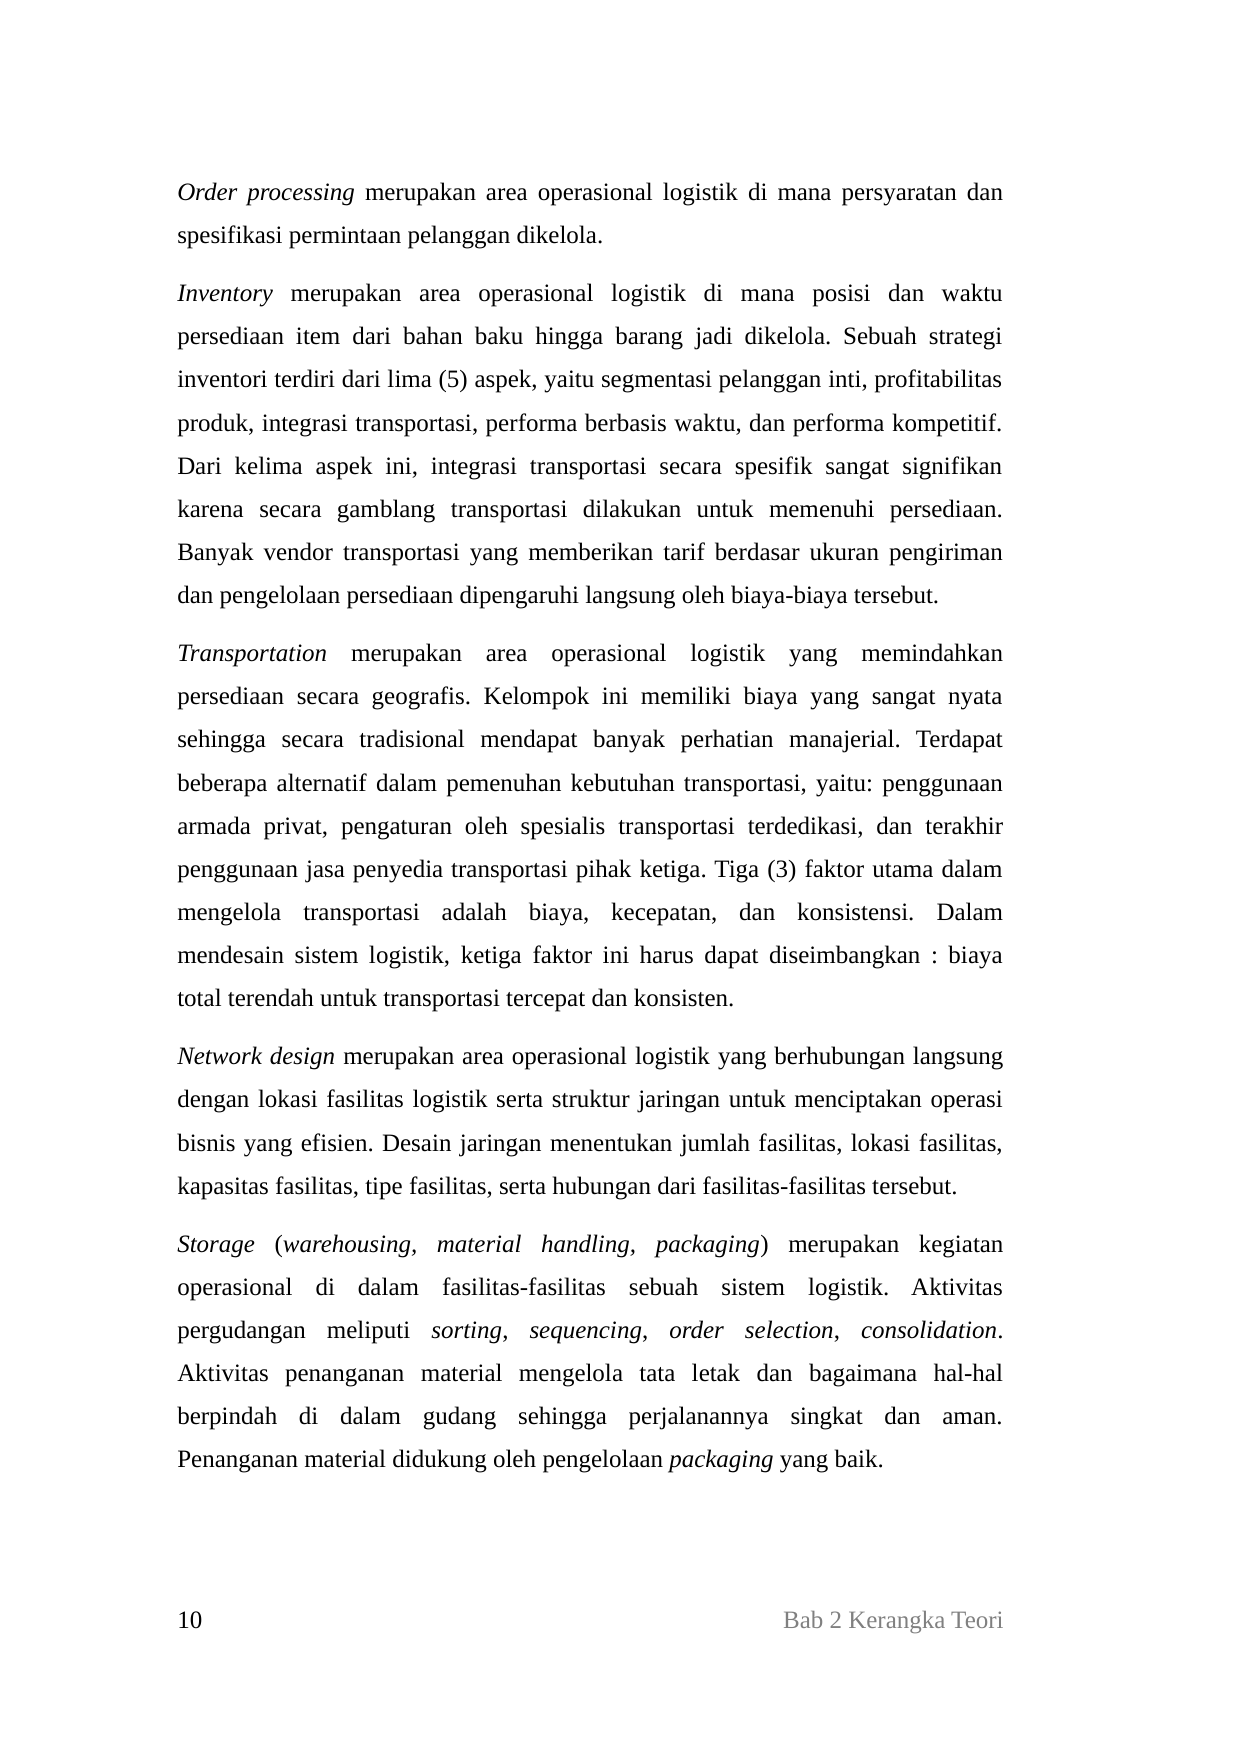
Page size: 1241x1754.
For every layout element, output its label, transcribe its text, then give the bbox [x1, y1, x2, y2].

text Order processing merupakan area operasional logistik di mana persyaratan dan spesifikasi permintaan pelanggan dikelola. [177, 177, 1003, 249]
text Storage (warehousing, material handling, packaging) merupakan kegiatan operasional di dalam fasilitas-fasilitas sebuah sistem logistik. Aktivitas pergudangan meliputi sorting, sequencing, order selection, consolidation. Aktivitas penanganan material mengelola tata letak dan bagaimana hal-hal berpindah di dalam gudang sehingga perjalanannya singkat dan aman. Penanganan material didukung oleh pengelolaan packaging yang baik. [177, 1229, 1003, 1473]
text Transportation merupakan area operasional logistik yang memindahkan persediaan secara geografis. Kelompok ini memiliki biaya yang sangat nyata sehingga secara tradisional mendapat banyak perhatian manajerial. Terdapat beberapa alternatif dalam pemenuhan kebutuhan transportasi, yaitu: penggunaan armada privat, pengaturan oleh spesialis transportasi terdedikasi, dan terakhir penggunaan jasa penyedia transportasi pihak ketiga. Tiga (3) faktor utama dalam mengelola transportasi adalah biaya, kecepatan, dan konsistensi. Dalam mendesain sistem logistik, ketiga faktor ini harus dapat diseimbangkan : biaya total terendah untuk transportasi tercepat dan konsisten. [177, 638, 1003, 1012]
text Inventory merupakan area operasional logistik di mana posisi dan waktu persediaan item dari bahan baku hingga barang jadi dikelola. Sebuah strategi inventori terdiri dari lima (5) aspek, yaitu segmentasi pelanggan inti, profitabilitas produk, integrasi transportasi, performa berbasis waktu, dan performa kompetitif. Dari kelima aspek ini, integrasi transportasi secara spesifik sangat signifikan karena secara gamblang transportasi dilakukan untuk memenuhi persediaan. Banyak vendor transportasi yang memberikan tarif berdasar ukuran pengiriman dan pengelolaan persediaan dipengaruhi langsung oleh biaya-biaya tersebut. [177, 278, 1003, 609]
text Network design merupakan area operasional logistik yang berhubungan langsung dengan lokasi fasilitas logistik serta struktur jaringan untuk menciptakan operasi bisnis yang efisien. Desain jaringan menentukan jumlah fasilitas, lokasi fasilitas, kapasitas fasilitas, tipe fasilitas, serta hubungan dari fasilitas-fasilitas tersebut. [177, 1041, 1003, 1199]
